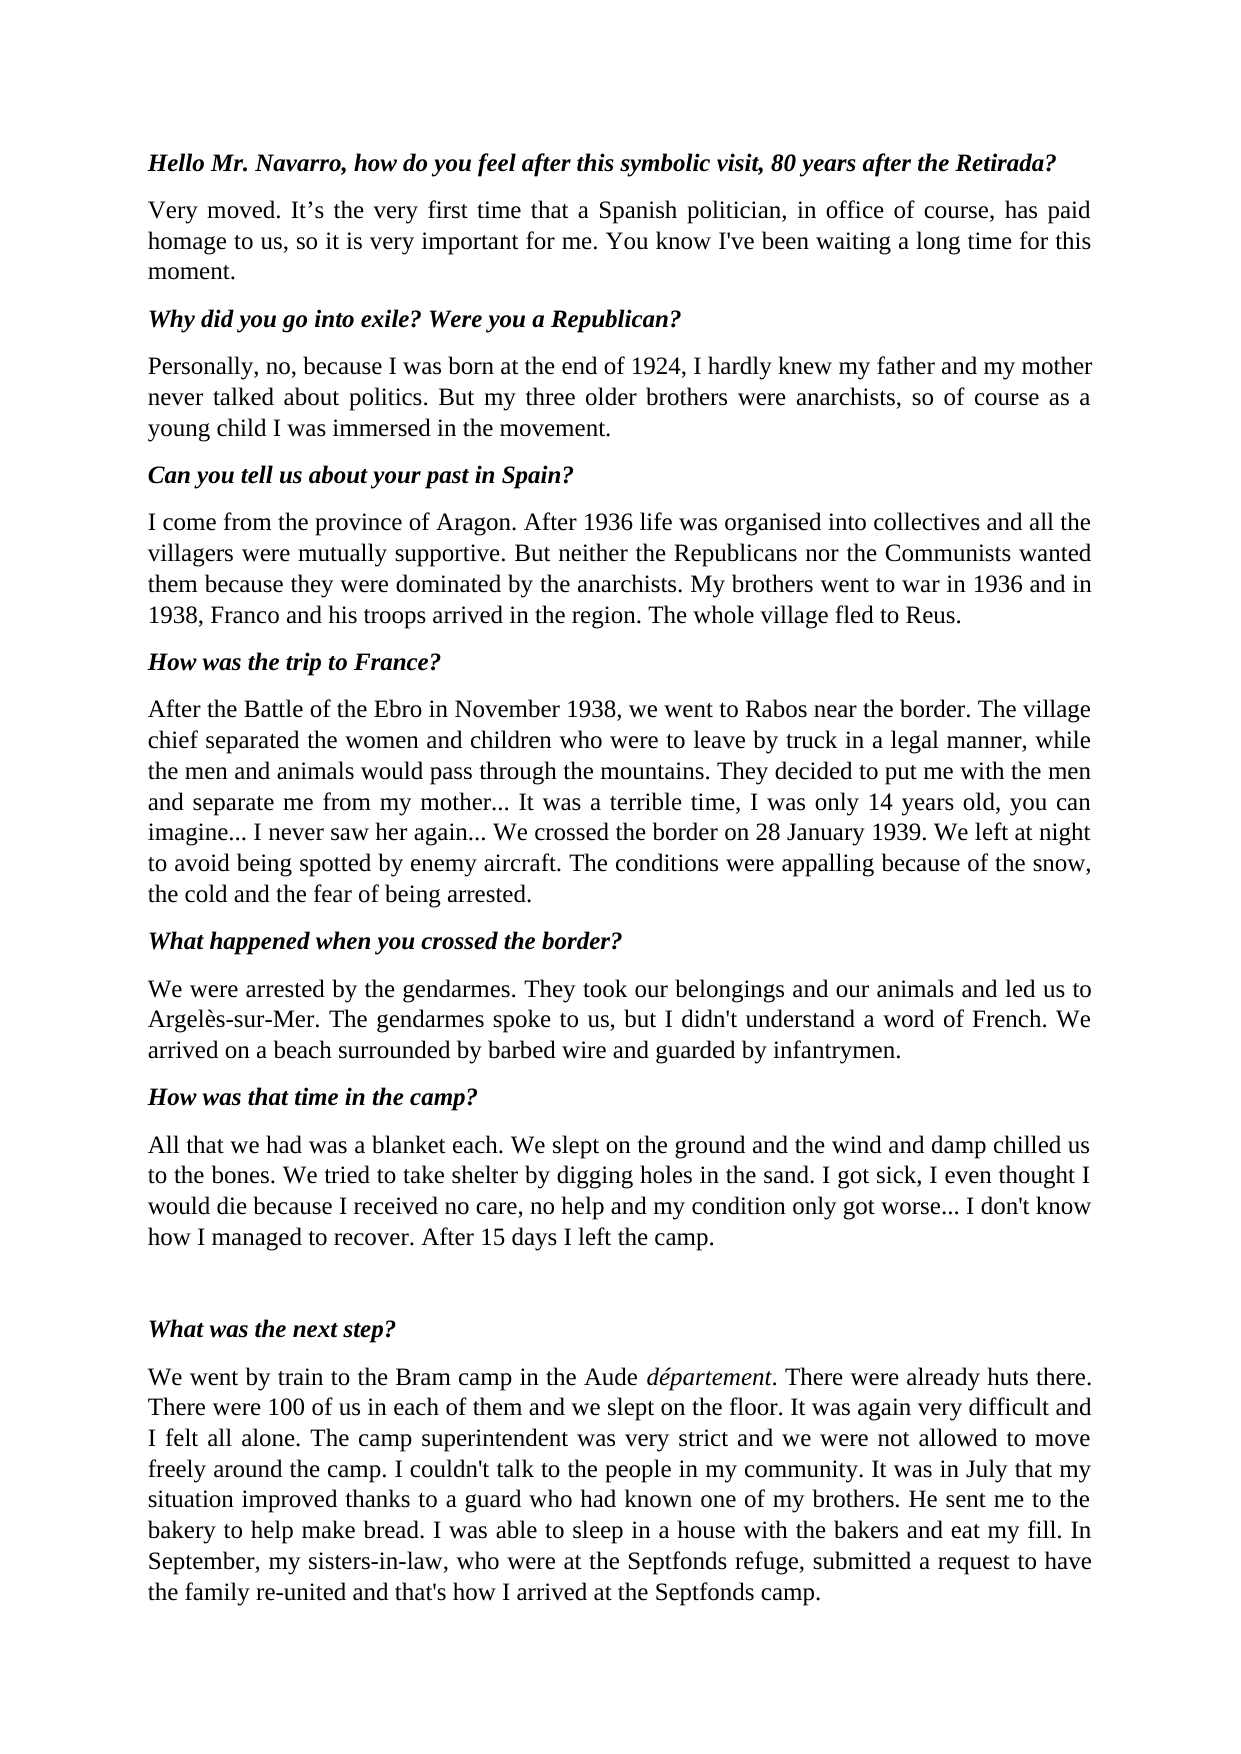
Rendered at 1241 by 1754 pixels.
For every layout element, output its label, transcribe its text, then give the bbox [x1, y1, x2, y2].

text Can you tell us about your past in Spain? [148, 460, 1093, 489]
text We went by train to the Bram camp in the Aude département. There were already huts there. There were 100 of us in each of them and we slept on the floor. It was again very difficult and I felt all alone. The camp superintendent was very strict and we were not allowed to move freely around the camp. I couldn't talk to the people in my community. It was in July that my situation improved thanks to a guard who had known one of my brothers. He sent me to the bakery to help make bread. I was able to sleep in a house with the bakers and eat my fill. In September, my sisters-in-law, who were at the Septfonds refuge, submitted a request to have the family re-united and that's how I arrived at the Septfonds camp. [148, 1362, 1093, 1606]
text I come from the province of Aragon. After 1936 life was organised into collectives and all the villagers were mutually supportive. But neither the Republicans nor the Communists wanted them because they were dominated by the anarchists. My brothers went to war in 1936 and in 1938, Franco and his troops arrived in the region. The whole village fled to Reus. [148, 507, 1093, 628]
text Very moved. It’s the very first time that a Spanish politician, in office of course, has paid homage to us, so it is very important for me. You know I've been waiting a long time for this moment. [148, 195, 1093, 285]
text Hello Mr. Navarro, how do you feel after this symbolic visit, 80 years after the Retirada? [148, 148, 1093, 176]
text After the Battle of the Ebro in November 1938, we went to Rabos near the border. The village chief separated the women and children who were to leave by truck in a legal manner, while the men and animals would pass through the mountains. They decided to put me with the men and separate me from my mother... It was a terrible time, I was only 14 years old, you can imagine... I never saw her again... We crossed the border on 28 January 1939. We left at night to avoid being spotted by enemy aircraft. The conditions were appalling because of the snow, the cold and the fear of being arrested. [148, 694, 1093, 908]
text Why did you go into exile? Were you a Republican? [148, 304, 1093, 333]
text Personally, no, because I was born at the end of 1924, I hardly knew my father and my mother never talked about politics. But my three older brothers were anarchists, so of course as a young child I was immersed in the movement. [148, 351, 1093, 441]
text What was the next step? [148, 1314, 1093, 1343]
text How was that time in the camp? [148, 1082, 1093, 1111]
text We were arrested by the gendarmes. They took our belongings and our animals and led us to Argelès-sur-Mer. The gendarmes spoke to us, but I didn't understand a word of French. We arrived on a beach surrounded by barbed wire and guarded by infantrymen. [148, 974, 1093, 1064]
text How was the trip to France? [148, 647, 1093, 676]
text What happened when you crossed the border? [148, 926, 1093, 955]
text All that we had was a blanket each. We slept on the ground and the wind and damp chilled us to the bones. We tried to take shelter by digging holes in the sand. I got sick, I even thought I would die because I received no care, no help and my condition only got worse... I don't know how I managed to recover. After 15 days I left the camp. [148, 1130, 1093, 1251]
